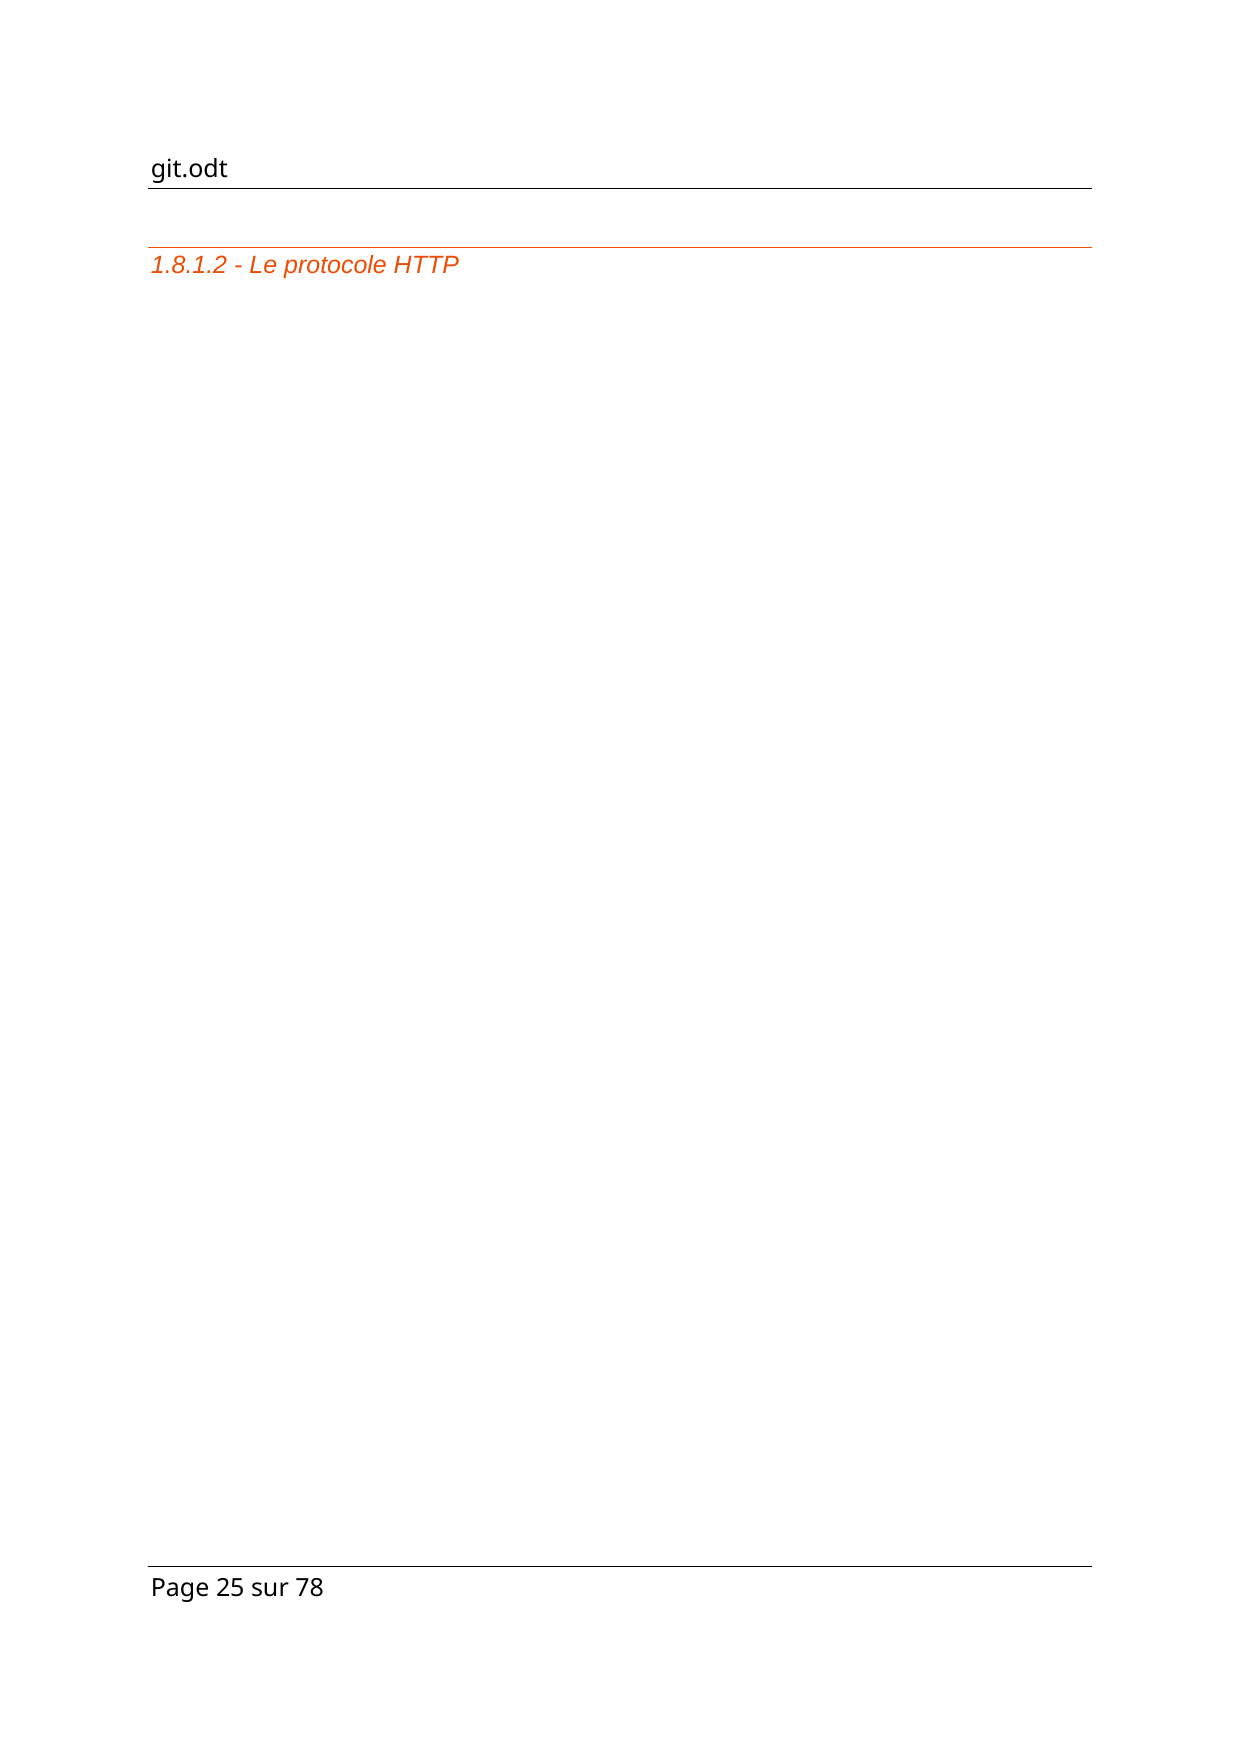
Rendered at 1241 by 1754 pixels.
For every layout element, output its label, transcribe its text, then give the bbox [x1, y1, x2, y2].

subtitle - Le protocole HTTP [148, 248, 1092, 281]
